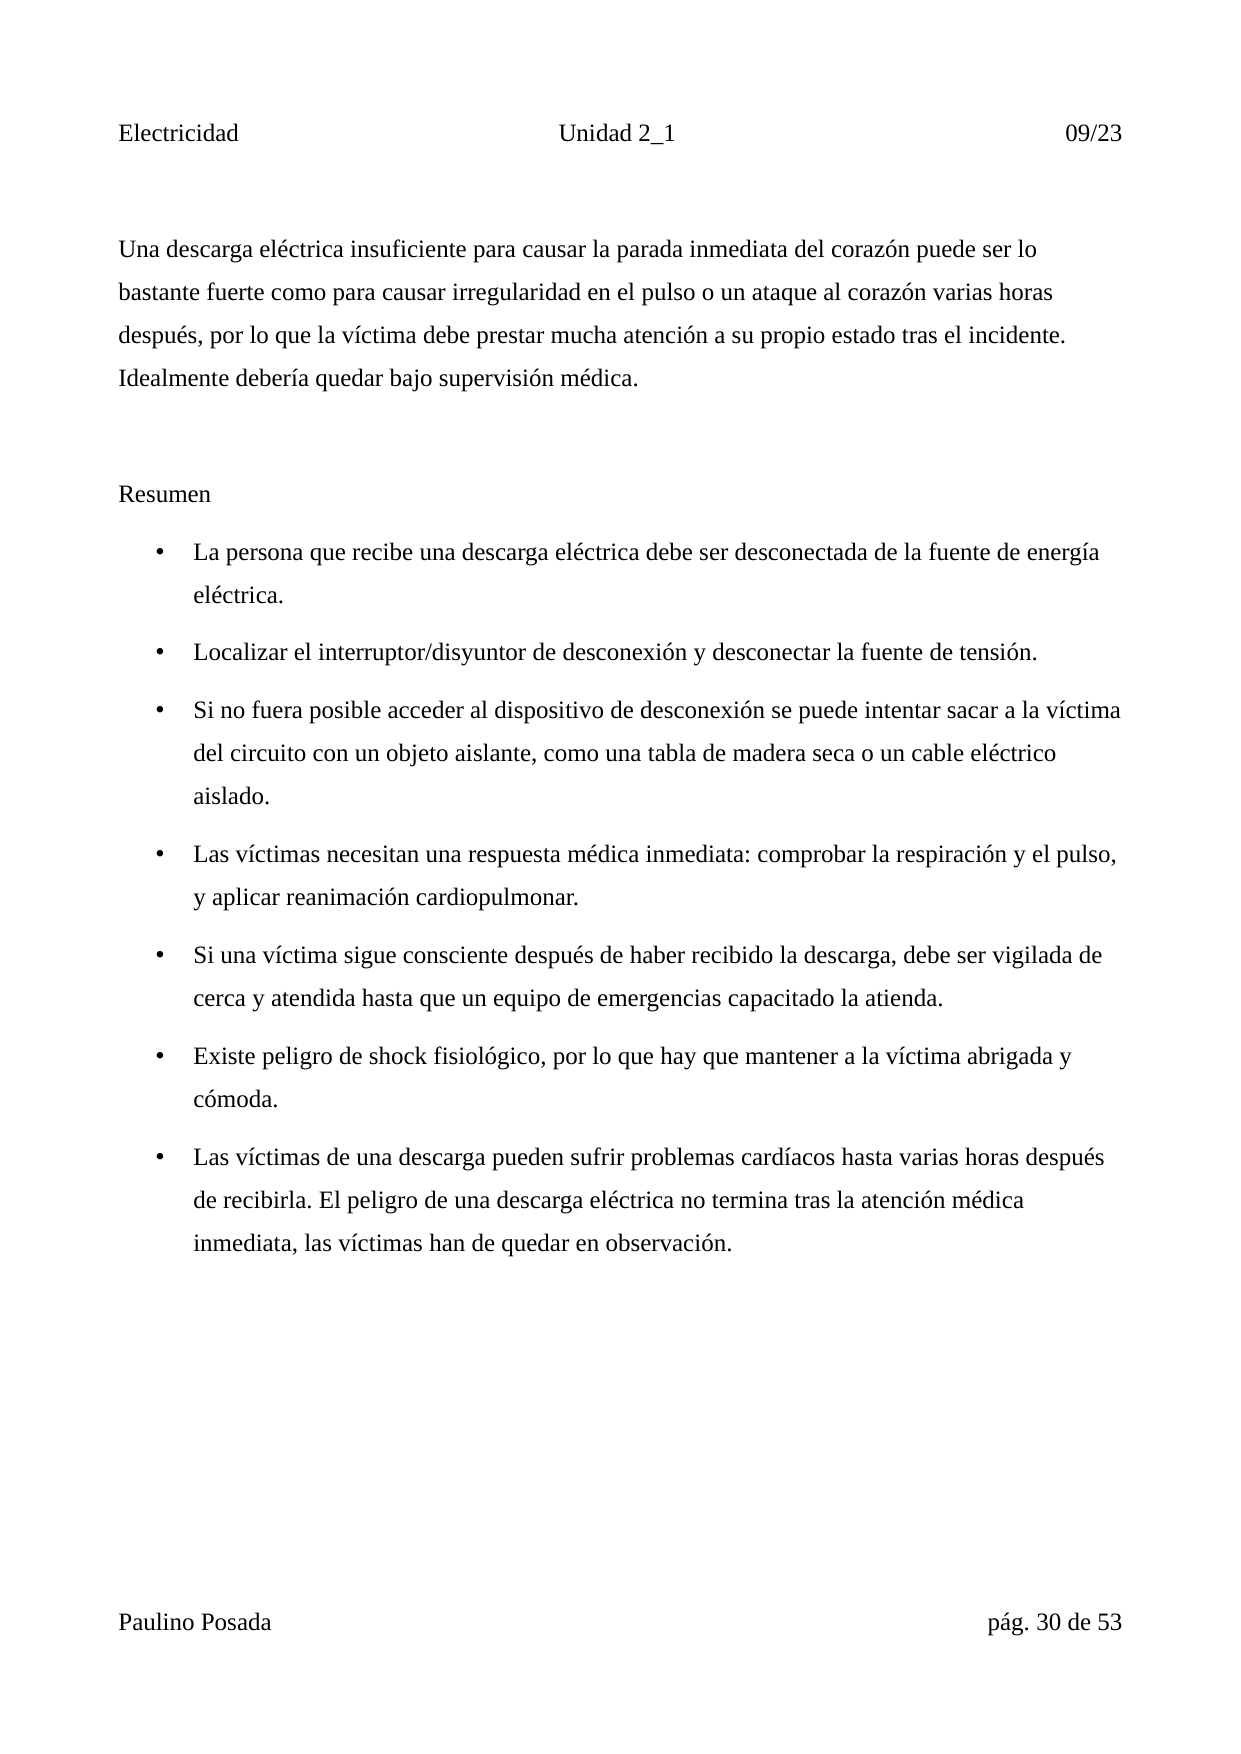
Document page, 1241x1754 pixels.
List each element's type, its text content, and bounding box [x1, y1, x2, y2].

list Si no fuera posible acceder al dispositivo de desconexión se puede intentar sacar a la víctima del circuito con un objeto aislante, como una tabla de madera seca o un cable eléctrico aislado. [156, 695, 1122, 810]
text Una descarga eléctrica insuficiente para causar la parada inmediata del corazón puede ser lo bastante fuerte como para causar irregularidad en el pulso o un ataque al corazón varias horas después, por lo que la víctima debe prestar mucha atención a su propio estado tras el incidente. Idealmente debería quedar bajo supervisión médica. [118, 234, 1122, 392]
text Resumen [118, 479, 1122, 508]
list Existe peligro de shock fisiológico, por lo que hay que mantener a la víctima abrigada y cómoda. [156, 1041, 1122, 1113]
list Localizar el interruptor/disyuntor de desconexión y desconectar la fuente de tensión. [156, 637, 1122, 666]
list Si una víctima sigue consciente después de haber recibido la descarga, debe ser vigilada de cerca y atendida hasta que un equipo de emergencias capacitado la atienda. [156, 940, 1122, 1012]
list Las víctimas necesitan una respuesta médica inmediata: comprobar la respiración y el pulso, y aplicar reanimación cardiopulmonar. [156, 839, 1122, 911]
list La persona que recibe una descarga eléctrica debe ser desconectada de la fuente de energía eléctrica. [156, 537, 1122, 608]
list Las víctimas de una descarga pueden sufrir problemas cardíacos hasta varias horas después de recibirla. El peligro de una descarga eléctrica no termina tras la atención médica inmediata, las víctimas han de quedar en observación. [156, 1142, 1122, 1257]
